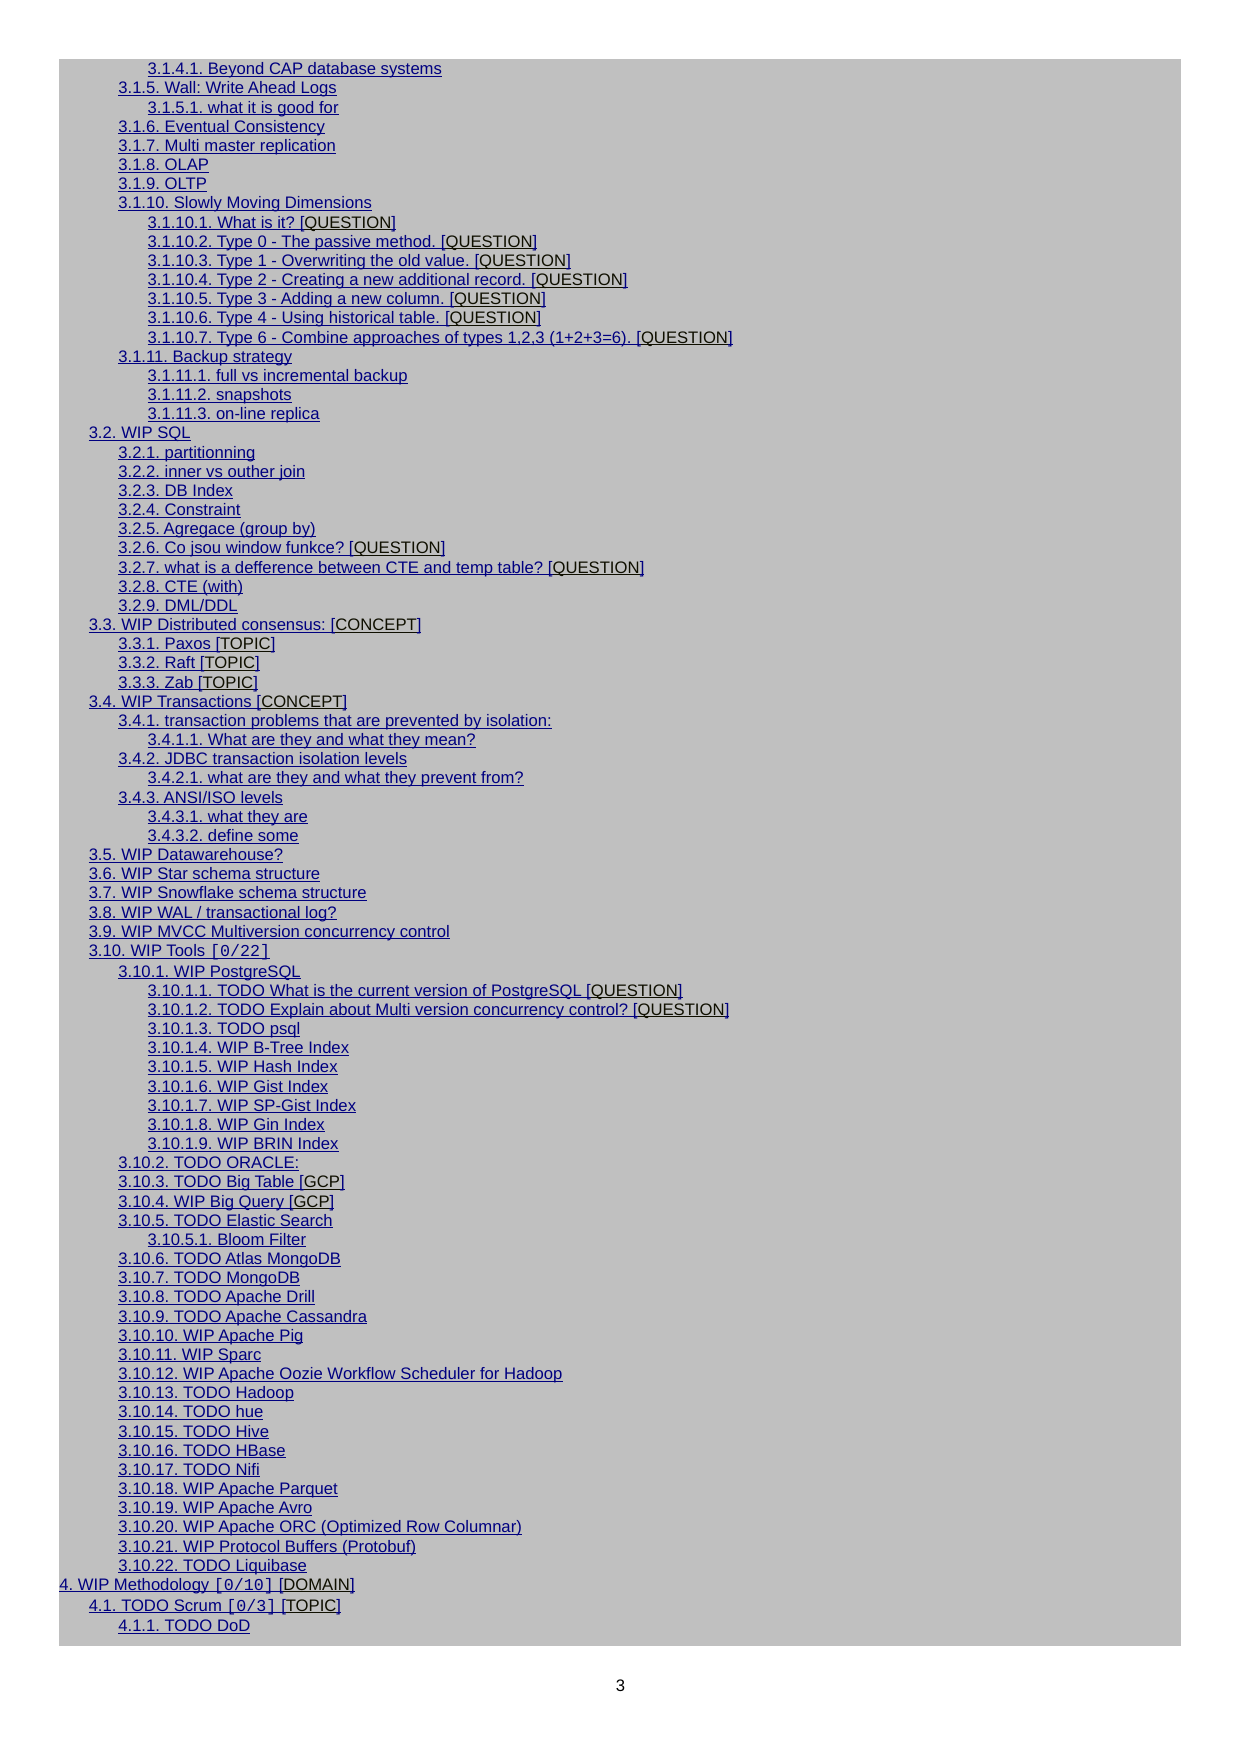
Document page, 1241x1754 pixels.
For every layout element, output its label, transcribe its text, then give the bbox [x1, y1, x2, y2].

text 3.10.9. TODO Apache Cassandra [118, 1306, 1181, 1326]
text 3.1.10.2. Type 0 - The passive method. [QUESTION] [147, 232, 1181, 251]
text 3.1.7. Multi master replication [118, 136, 1181, 155]
text 3.10.16. TODO HBase [118, 1441, 1181, 1460]
text 3.10.2. TODO ORACLE: [118, 1153, 1181, 1172]
text 3.2.7. what is a defference between CTE and temp table? [QUESTION] [118, 557, 1181, 577]
text 3.10.5.1. Bloom Filter [147, 1230, 1181, 1249]
text 3.10.17. TODO Nifi [118, 1460, 1181, 1479]
text 3.10.20. WIP Apache ORC (Optimized Row Columnar) [118, 1517, 1181, 1536]
text 4.1. TODO Scrum [0/3] [TOPIC] [88, 1595, 1181, 1616]
text 3.4.3.2. define some [147, 826, 1181, 845]
text 3.10.21. WIP Protocol Buffers (Protobuf) [118, 1536, 1181, 1556]
text 3.2.1. partitionning [118, 442, 1181, 462]
text 3.10.1.3. TODO psql [147, 1019, 1181, 1038]
text 3.1.10. Slowly Moving Dimensions [118, 193, 1181, 212]
text 3.5. WIP Datawarehouse? [88, 845, 1181, 864]
text 3.1.6. Eventual Consistency [118, 117, 1181, 136]
text 3.1.10.5. Type 3 - Adding a new column. [QUESTION] [147, 289, 1181, 308]
text 3.4.2. JDBC transaction isolation levels [118, 749, 1181, 768]
text 3.10.12. WIP Apache Oozie Workflow Scheduler for Hadoop [118, 1364, 1181, 1383]
text 3.1.5.1. what it is good for [147, 97, 1181, 117]
text 3.1.10.6. Type 4 - Using historical table. [QUESTION] [147, 308, 1181, 327]
text 3.10.10. WIP Apache Pig [118, 1326, 1181, 1345]
text 3.1.10.1. What is it? [QUESTION] [147, 212, 1181, 232]
text 3.10.14. TODO hue [118, 1402, 1181, 1421]
text 3.2.3. DB Index [118, 481, 1181, 500]
text 3.3.1. Paxos [TOPIC] [118, 634, 1181, 653]
text 3.1.8. OLAP [118, 155, 1181, 174]
text 3.10.7. TODO MongoDB [118, 1268, 1181, 1287]
text 3.6. WIP Star schema structure [88, 864, 1181, 883]
text 4.1.1. TODO DoD [118, 1616, 1181, 1635]
text 3.10.1.8. WIP Gin Index [147, 1115, 1181, 1134]
text 3.1.11.2. snapshots [147, 385, 1181, 404]
text 3.2.2. inner vs outher join [118, 462, 1181, 481]
text 3.4.3.1. what they are [147, 807, 1181, 826]
text 3.1.10.4. Type 2 - Creating a new additional record. [QUESTION] [147, 270, 1181, 289]
text 3.10.6. TODO Atlas MongoDB [118, 1249, 1181, 1268]
text 3.4.3. ANSI/ISO levels [118, 787, 1181, 807]
text 3.4.2.1. what are they and what they prevent from? [147, 768, 1181, 787]
text 3.10.1.9. WIP BRIN Index [147, 1134, 1181, 1153]
text 3.10.1.4. WIP B-Tree Index [147, 1038, 1181, 1057]
text 3.10. WIP Tools [0/22] [88, 941, 1181, 961]
text 3.10.13. TODO Hadoop [118, 1383, 1181, 1402]
text 3.10.8. TODO Apache Drill [118, 1287, 1181, 1306]
text 3.1.10.7. Type 6 - Combine approaches of types 1,2,3 (1+2+3=6). [QUESTION] [147, 327, 1181, 347]
text 3.1.10.3. Type 1 - Overwriting the old value. [QUESTION] [147, 251, 1181, 270]
text 3.2.8. CTE (with) [118, 577, 1181, 596]
text 3.10.5. TODO Elastic Search [118, 1211, 1181, 1230]
text 3.10.4. WIP Big Query [GCP] [118, 1191, 1181, 1211]
text 3.10.3. TODO Big Table [GCP] [118, 1172, 1181, 1191]
text 3.10.1.6. WIP Gist Index [147, 1076, 1181, 1096]
text 3.1.9. OLTP [118, 174, 1181, 193]
text 3.10.1.5. WIP Hash Index [147, 1057, 1181, 1076]
text 3.1.11.3. on-line replica [147, 404, 1181, 423]
text 3.10.1.2. TODO Explain about Multi version concurrency control? [QUESTION] [147, 1000, 1181, 1019]
text 3.10.1.1. TODO What is the current version of PostgreSQL [QUESTION] [147, 981, 1181, 1000]
text 3.10.1. WIP PostgreSQL [118, 961, 1181, 981]
text 4. WIP Methodology [0/10] [DOMAIN] [59, 1575, 1181, 1595]
text 3.3.3. Zab [TOPIC] [118, 672, 1181, 692]
text 3.2.5. Agregace (group by) [118, 519, 1181, 538]
text 3.1.5. Wall: Write Ahead Logs [118, 78, 1181, 97]
text 3.1.4.1. Beyond CAP database systems [147, 59, 1181, 78]
text 3.4.1.1. What are they and what they mean? [147, 730, 1181, 749]
text 3.4.1. transaction problems that are prevented by isolation: [118, 711, 1181, 730]
text 3.10.19. WIP Apache Avro [118, 1498, 1181, 1517]
text 3.2.4. Constraint [118, 500, 1181, 519]
text 3.10.22. TODO Liquibase [118, 1556, 1181, 1575]
text 3.10.15. TODO Hive [118, 1421, 1181, 1441]
text 3.3.2. Raft [TOPIC] [118, 653, 1181, 672]
text 3.3. WIP Distributed consensus: [CONCEPT] [88, 615, 1181, 634]
text 3.2.6. Co jsou window funkce? [QUESTION] [118, 538, 1181, 557]
text 3.1.11. Backup strategy [118, 347, 1181, 366]
text 3.10.1.7. WIP SP-Gist Index [147, 1096, 1181, 1115]
text 3.9. WIP MVCC Multiversion concurrency control [88, 922, 1181, 941]
text 3.4. WIP Transactions [CONCEPT] [88, 692, 1181, 711]
text 3.2.9. DML/DDL [118, 596, 1181, 615]
text 3.8. WIP WAL / transactional log? [88, 902, 1181, 922]
text 3.1.11.1. full vs incremental backup [147, 366, 1181, 385]
text 3.10.18. WIP Apache Parquet [118, 1479, 1181, 1498]
text 3.7. WIP Snowflake schema structure [88, 883, 1181, 902]
text 3.2. WIP SQL [88, 423, 1181, 442]
text 3.10.11. WIP Sparc [118, 1345, 1181, 1364]
